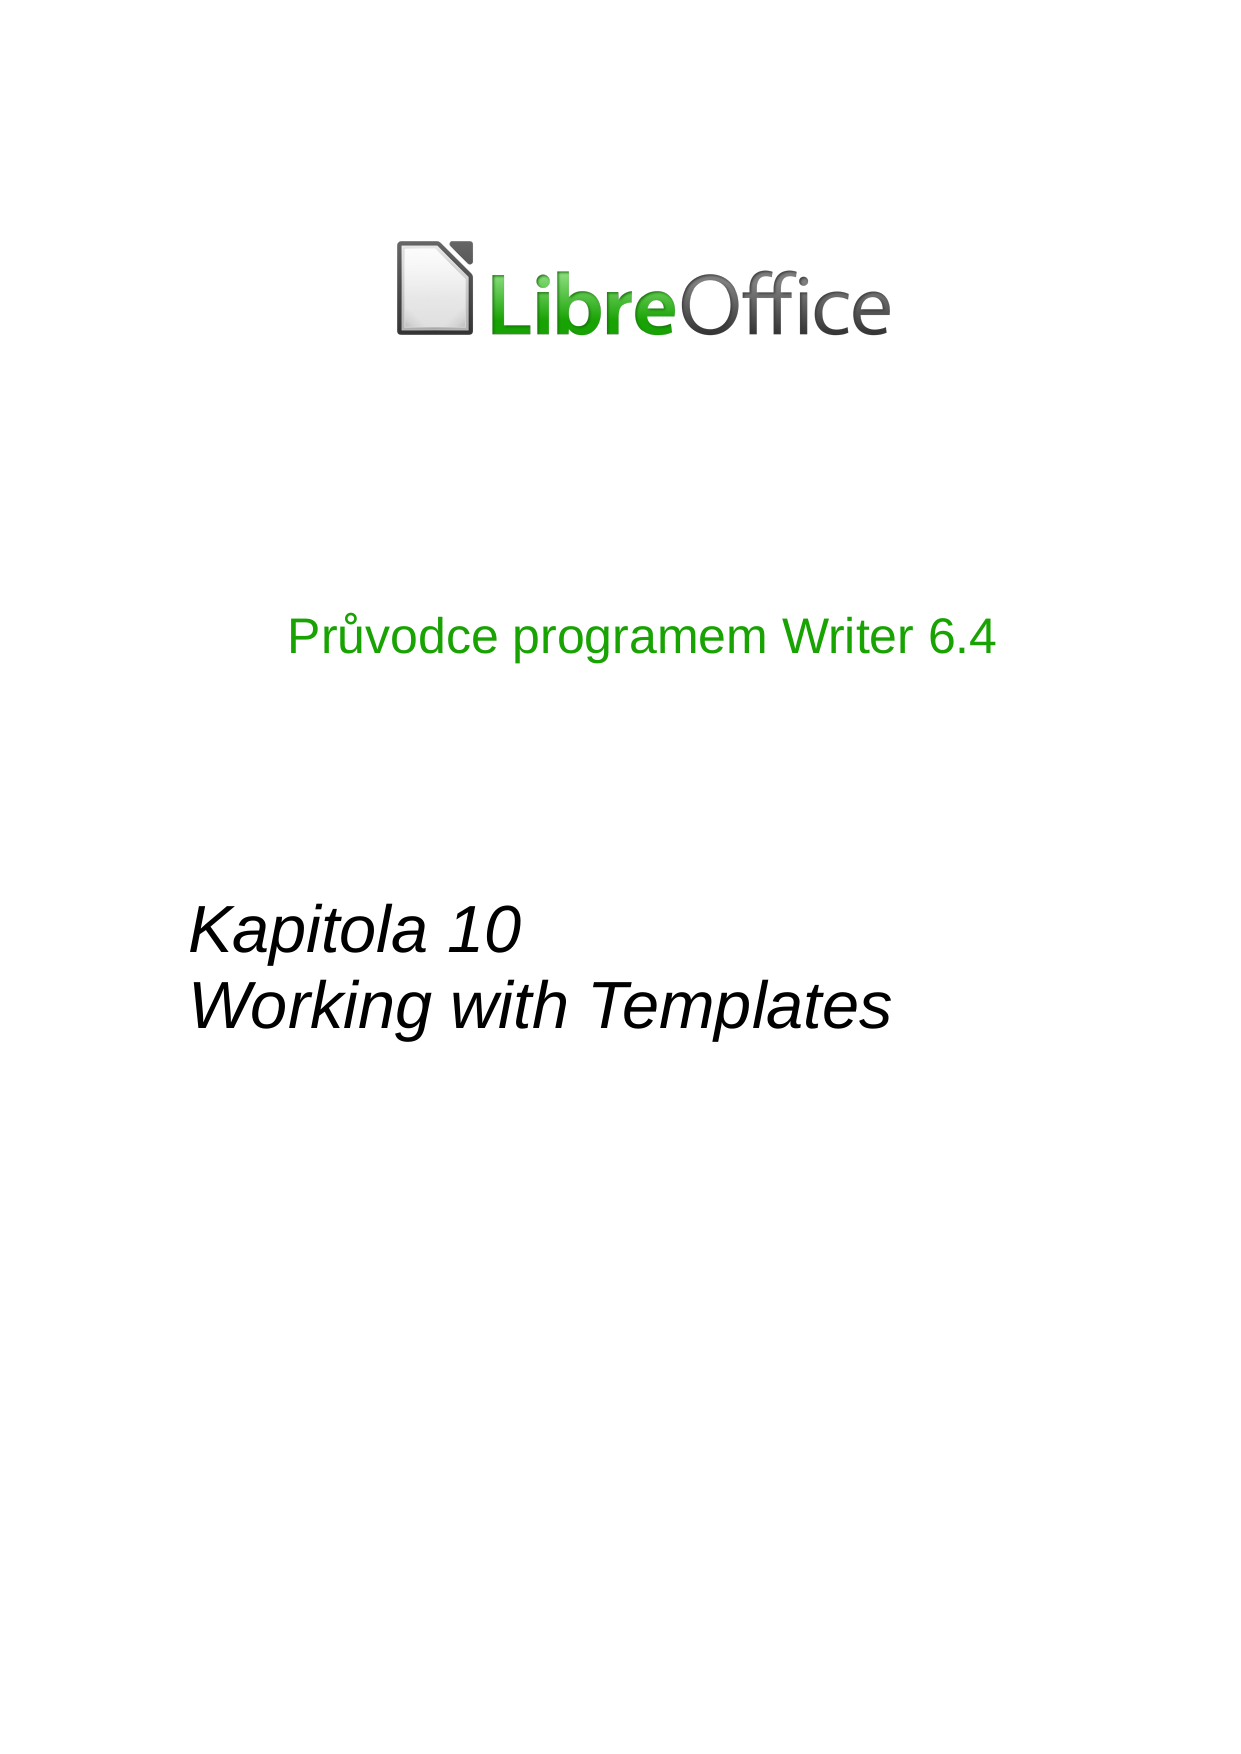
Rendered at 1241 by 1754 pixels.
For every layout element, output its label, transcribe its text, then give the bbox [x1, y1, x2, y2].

picture [392, 236, 893, 342]
title Kapitola 10 Working with Templates [188, 889, 1098, 1043]
text Průvodce programem Writer 6.4 [188, 607, 1098, 664]
